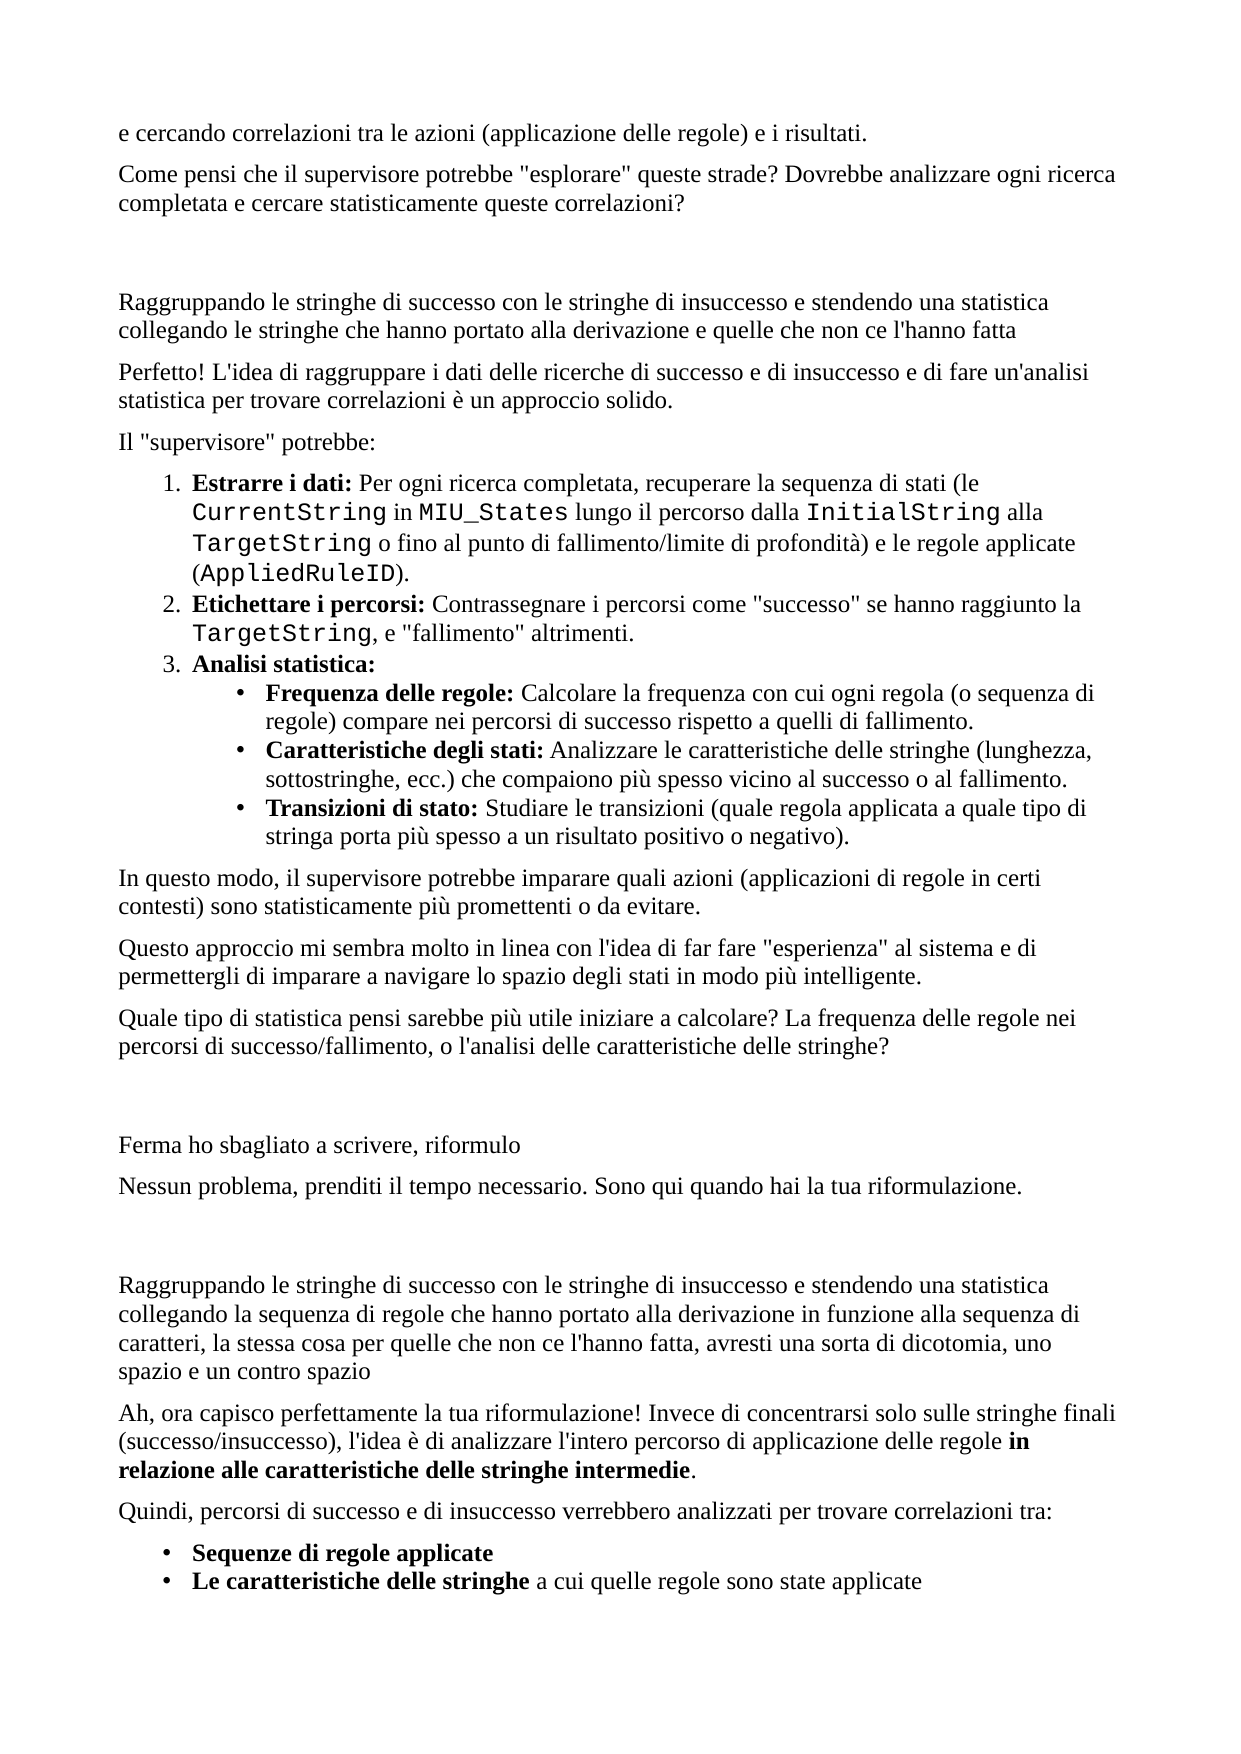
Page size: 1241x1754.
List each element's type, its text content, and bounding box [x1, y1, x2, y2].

list Analisi statistica: [162, 649, 1122, 678]
list Caratteristiche degli stati: Analizzare le caratteristiche delle stringhe (lunghezza, sottostringhe, ecc.) che compaiono più spesso vicino al successo o al fallimento. [236, 735, 1122, 793]
text Come pensi che il supervisore potrebbe "esplorare" queste strade? Dovrebbe analizzare ogni ricerca completata e cercare statisticamente queste correlazioni? [118, 159, 1122, 217]
text Nessun problema, prenditi il tempo necessario. Sono qui quando hai la tua riformulazione. [118, 1171, 1122, 1200]
text Raggruppando le stringhe di successo con le stringhe di insuccesso e stendendo una statistica collegando la sequenza di regole che hanno portato alla derivazione in funzione alla sequenza di caratteri, la stessa cosa per quelle che non ce l'hanno fatta, avresti una sorta di dicotomia, uno spazio e un contro spazio [118, 1270, 1122, 1385]
text In questo modo, il supervisore potrebbe imparare quali azioni (applicazioni di regole in certi contesti) sono statisticamente più promettenti o da evitare. [118, 863, 1122, 920]
text Quindi, percorsi di successo e di insuccesso verrebbero analizzati per trovare correlazioni tra: [118, 1496, 1122, 1525]
text Il "supervisore" potrebbe: [118, 427, 1122, 456]
text Ah, ora capisco perfettamente la tua riformulazione! Invece di concentrarsi solo sulle stringhe finali (successo/insuccesso), l'idea è di analizzare l'intero percorso di applicazione delle regole in relazione alle caratteristiche delle stringhe intermedie. [118, 1398, 1122, 1484]
list Sequenze di regole applicate [162, 1538, 1122, 1566]
text Perfetto! L'idea di raggruppare i dati delle ricerche di successo e di insuccesso e di fare un'analisi statistica per trovare correlazioni è un approccio solido. [118, 357, 1122, 414]
text Raggruppando le stringhe di successo con le stringhe di insuccesso e stendendo una statistica collegando le stringhe che hanno portato alla derivazione e quelle che non ce l'hanno fatta [118, 287, 1122, 344]
list Frequenza delle regole: Calcolare la frequenza con cui ogni regola (o sequenza di regole) compare nei percorsi di successo rispetto a quelli di fallimento. [236, 678, 1122, 735]
list Transizioni di stato: Studiare le transizioni (quale regola applicata a quale tipo di stringa porta più spesso a un risultato positivo o negativo). [236, 793, 1122, 850]
list Estrarre i dati: Per ogni ricerca completata, recuperare la sequenza di stati (le CurrentString in MIU_States lungo il percorso dalla InitialString alla TargetString o fino al punto di fallimento/limite di profondità) e le regole applicate (AppliedRuleID). [162, 468, 1122, 589]
text Quale tipo di statistica pensi sarebbe più utile iniziare a calcolare? La frequenza delle regole nei percorsi di successo/fallimento, o l'analisi delle caratteristiche delle stringhe? [118, 1003, 1122, 1060]
list Le caratteristiche delle stringhe a cui quelle regole sono state applicate [162, 1566, 1122, 1595]
text Questo approccio mi sembra molto in linea con l'idea di far fare "esperienza" al sistema e di permettergli di imparare a navigare lo spazio degli stati in modo più intelligente. [118, 933, 1122, 990]
text e cercando correlazioni tra le azioni (applicazione delle regole) e i risultati. [118, 118, 1122, 147]
text Ferma ho sbagliato a scrivere, riformulo [118, 1130, 1122, 1159]
list Etichettare i percorsi: Contrassegnare i percorsi come "successo" se hanno raggiunto la TargetString, e "fallimento" altrimenti. [162, 589, 1122, 649]
